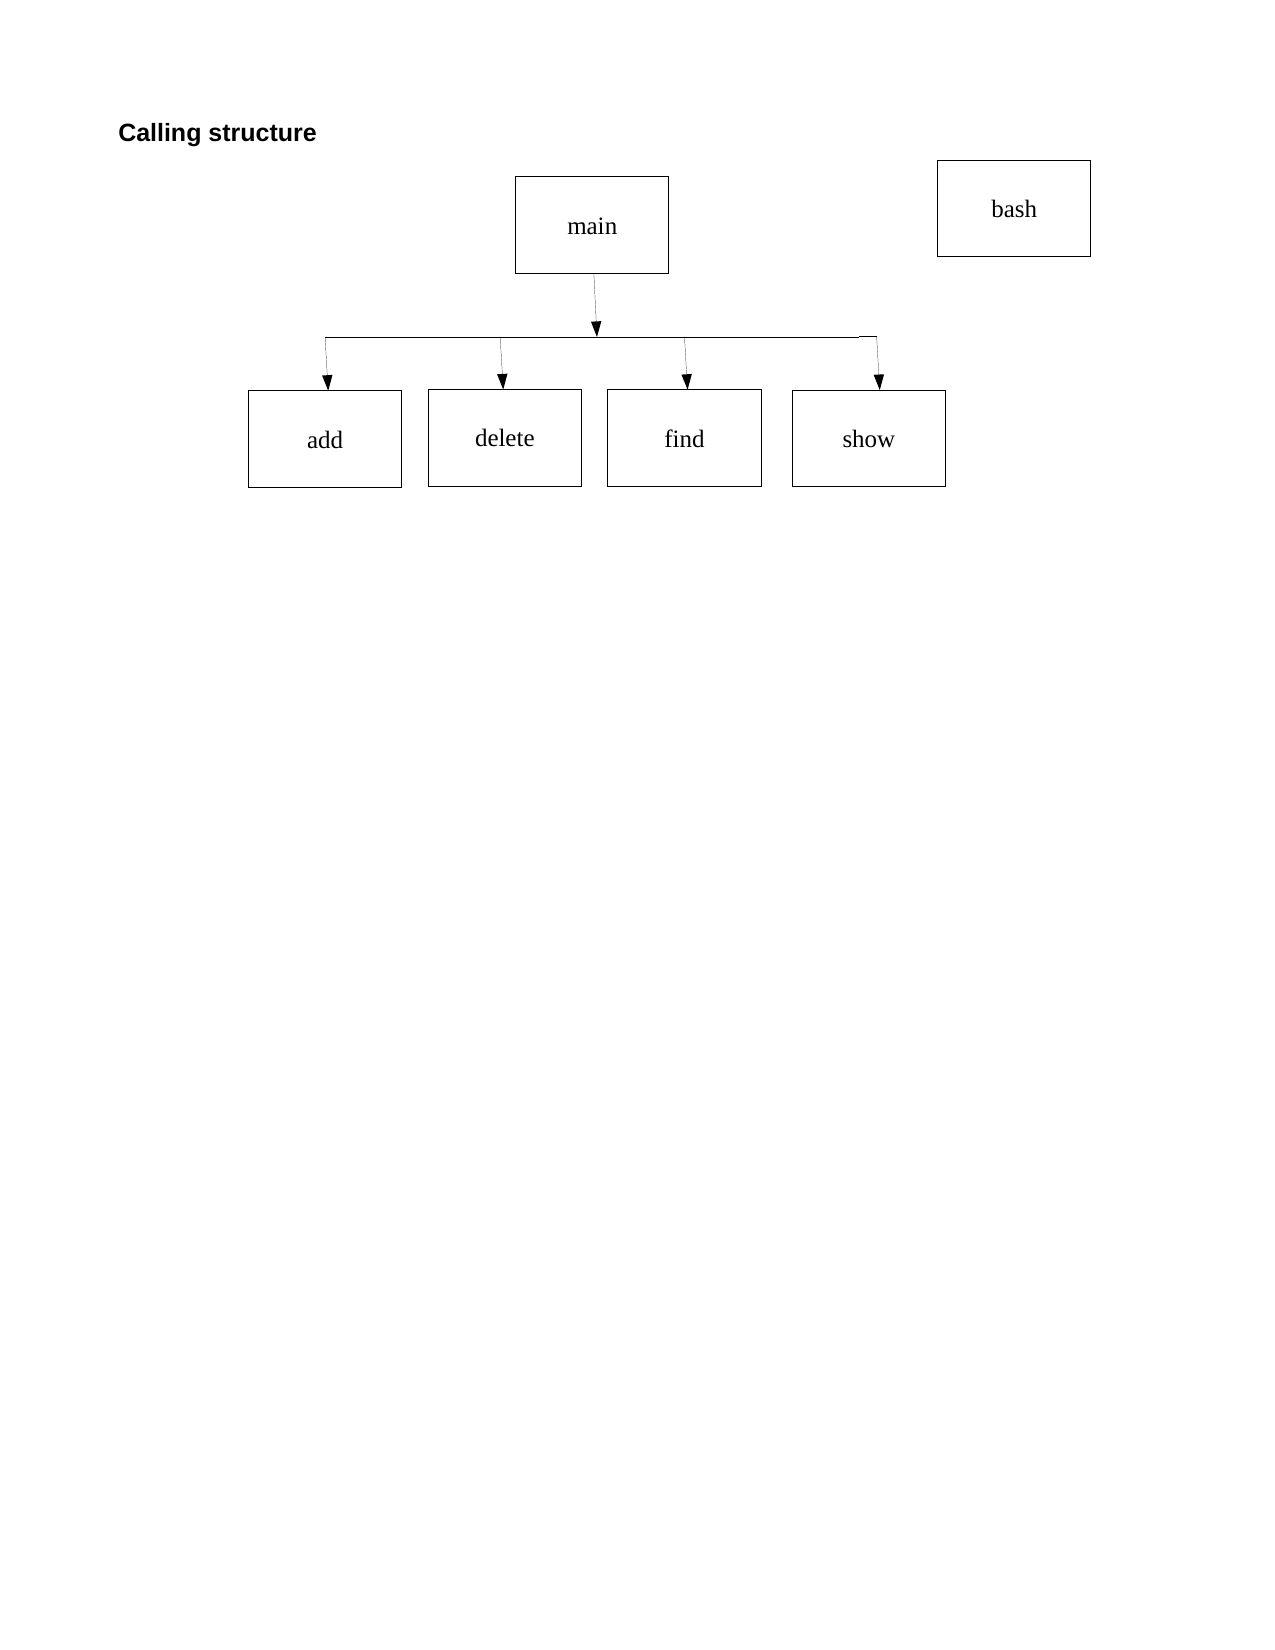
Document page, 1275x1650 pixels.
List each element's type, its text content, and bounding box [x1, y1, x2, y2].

text Calling structure [118, 118, 1157, 147]
